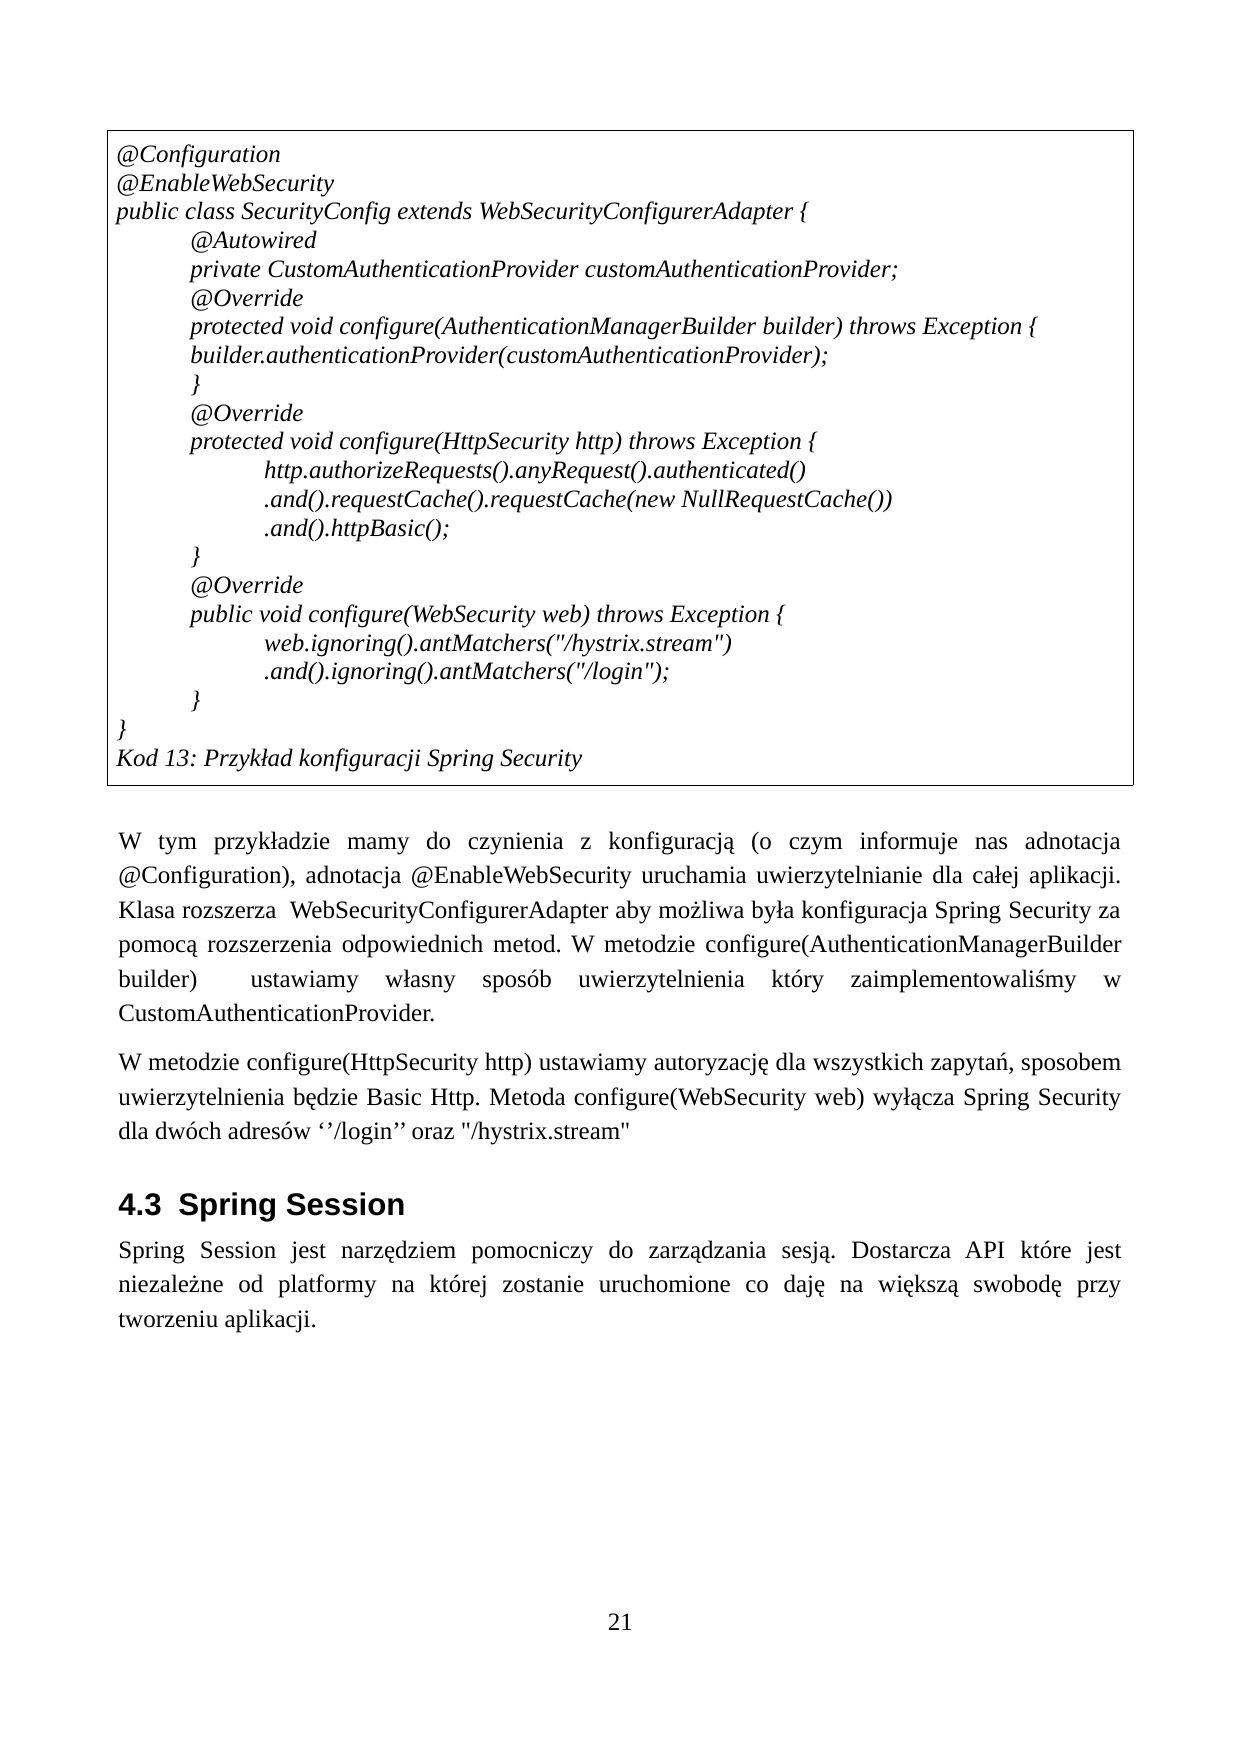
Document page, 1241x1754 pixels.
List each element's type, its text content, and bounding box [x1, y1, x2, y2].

text private CustomAuthenticationProvider customAuthenticationProvider; [116, 254, 1124, 283]
text } [116, 369, 1124, 398]
text Spring Session jest narzędziem pomocniczy do zarządzania sesją. Dostarcza API które jest niezależne od platformy na której zostanie uruchomione co daję na większą swobodę przy tworzeniu aplikacji. [118, 1235, 1122, 1332]
text http.authorizeRequests().anyRequest().authenticated() [116, 455, 1124, 484]
text } [116, 541, 1124, 570]
text public void configure(WebSecurity web) throws Exception { [116, 599, 1124, 628]
text .and().requestCache().requestCache(new NullRequestCache()) [116, 484, 1124, 513]
text @Override [116, 283, 1124, 311]
text protected void configure(AuthenticationManagerBuilder builder) throws Exception { [116, 311, 1124, 340]
text web.ignoring().antMatchers("/hystrix.stream") [116, 628, 1124, 656]
text W tym przykładzie mamy do czynienia z konfiguracją (o czym informuje nas adnotacja @Configuration), adnotacja @EnableWebSecurity uruchamia uwierzytelnianie dla całej aplikacji. Klasa rozszerza WebSecurityConfigurerAdapter aby możliwa była konfiguracja Spring Security za pomocą rozszerzenia odpowiednich metod. W metodzie configure(AuthenticationManagerBuilder builder) ustawiamy własny sposób uwierzytelnienia który zaimplementowaliśmy w CustomAuthenticationProvider. [118, 826, 1122, 1027]
text @Autowired [116, 225, 1124, 254]
text @Override [116, 570, 1124, 599]
subtitle Spring Session [118, 1186, 1122, 1222]
text } [116, 714, 1124, 743]
text @Override [116, 398, 1124, 426]
text W metodzie configure(HttpSecurity http) ustawiamy autoryzację dla wszystkich zapytań, sposobem uwierzytelnienia będzie Basic Http. Metoda configure(WebSecurity web) wyłącza Spring Security dla dwóch adresów ‘’/login’’ oraz "/hystrix.stream" [118, 1047, 1122, 1145]
text .and().httpBasic(); [116, 513, 1124, 541]
text @Configuration [116, 139, 1124, 168]
text @EnableWebSecurity [116, 168, 1124, 196]
text protected void configure(HttpSecurity http) throws Exception { [116, 426, 1124, 455]
text Kod 13: Przykład konfiguracji Spring Security [116, 743, 1124, 771]
text builder.authenticationProvider(customAuthenticationProvider); [116, 340, 1124, 369]
text public class SecurityConfig extends WebSecurityConfigurerAdapter { [116, 196, 1124, 225]
text .and().ignoring().antMatchers("/login"); [116, 656, 1124, 685]
text } [116, 685, 1124, 714]
